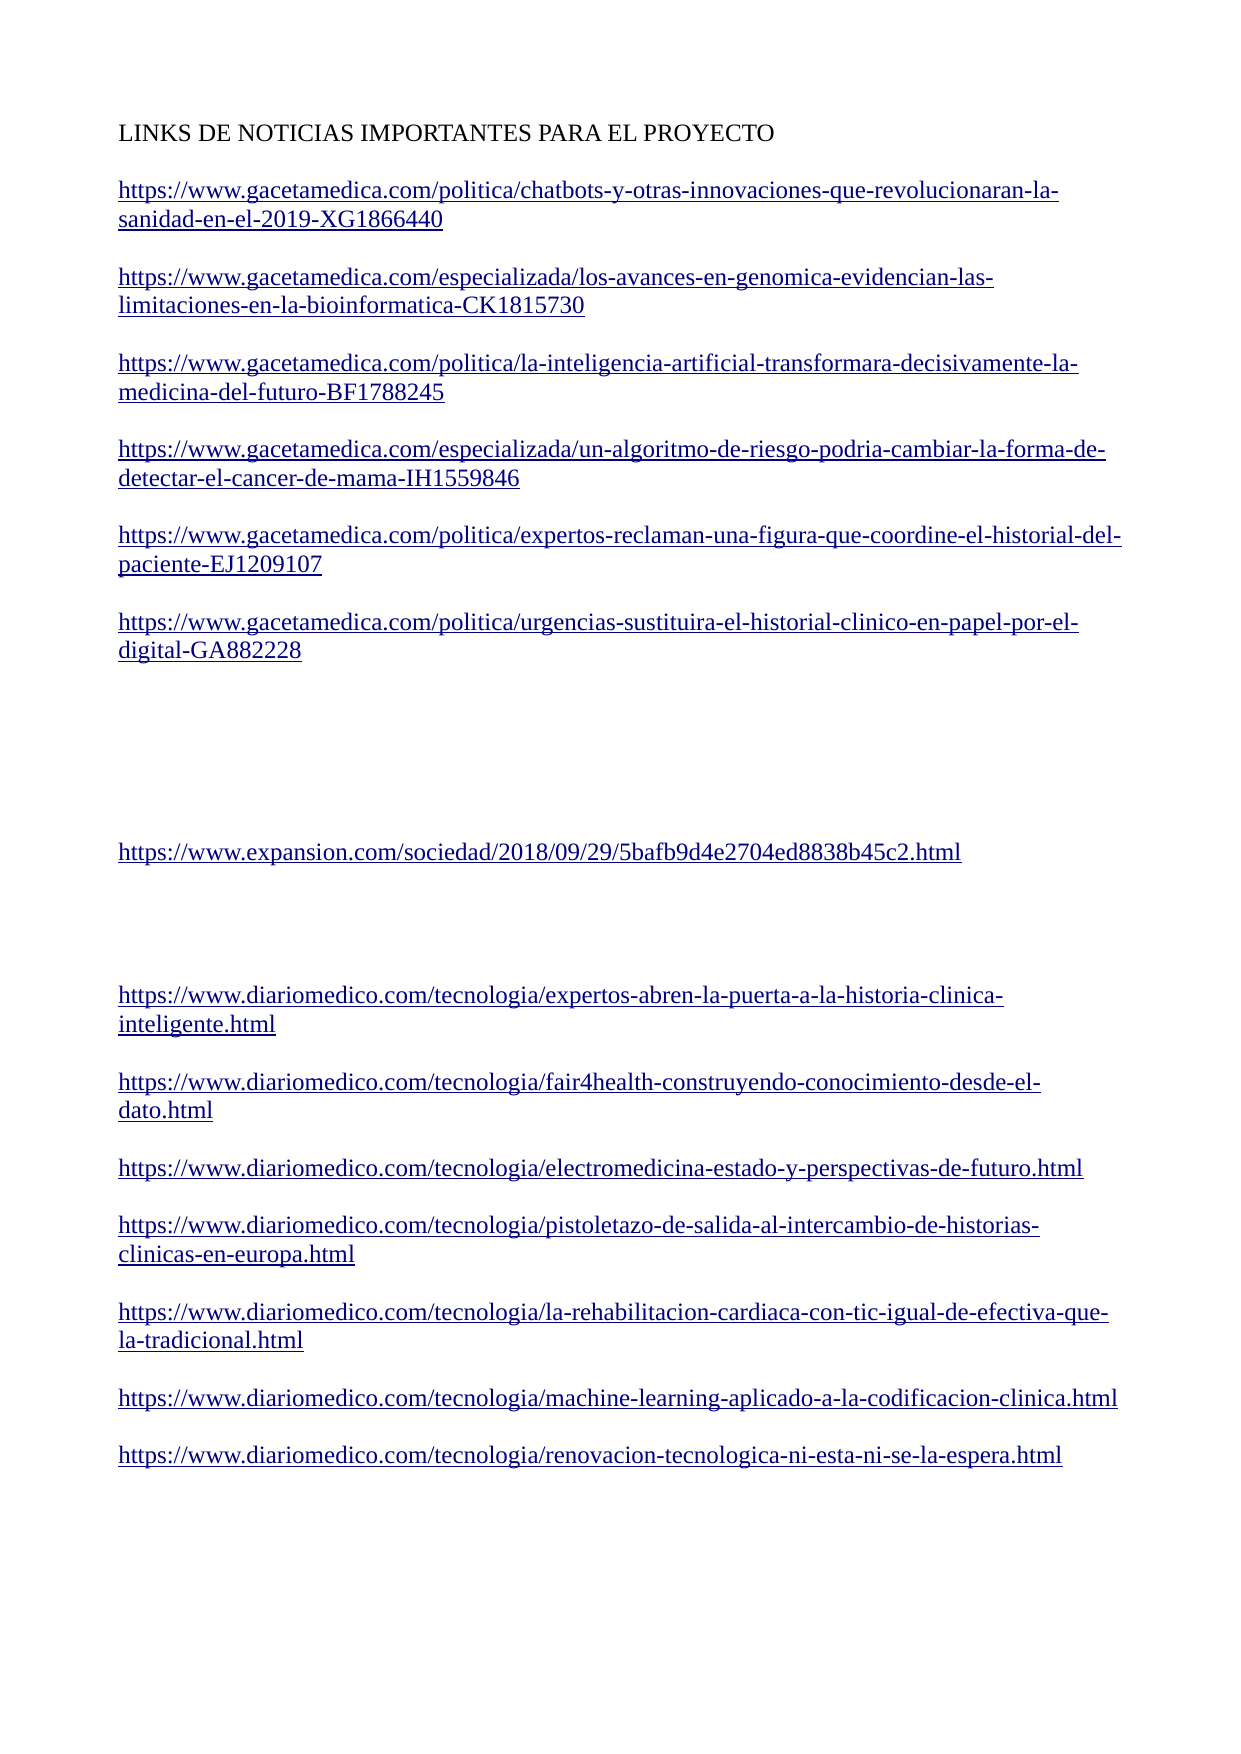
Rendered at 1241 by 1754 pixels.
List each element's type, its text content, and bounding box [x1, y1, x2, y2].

text https://www.expansion.com/sociedad/2018/09/29/5bafb9d4e2704ed8838b45c2.html [118, 837, 1122, 866]
text https://www.diariomedico.com/tecnologia/electromedicina-estado-y-perspectivas-de-futuro.html [118, 1153, 1122, 1182]
text LINKS DE NOTICIAS IMPORTANTES PARA EL PROYECTO [118, 118, 1122, 147]
text https://www.gacetamedica.com/politica/la-inteligencia-artificial-transformara-decisivamente-la-medicina-del-futuro-BF1788245 [118, 348, 1122, 406]
text https://www.gacetamedica.com/politica/expertos-reclaman-una-figura-que-coordine-el-historial-del- [118, 521, 1122, 546]
text https://www.gacetamedica.com/politica/urgencias-sustituira-el-historial-clinico-en-papel-por-el-digital-GA882228 [118, 607, 1122, 664]
text https://www.diariomedico.com/tecnologia/la-rehabilitacion-cardiaca-con-tic-igual-de-efectiva-que-la-tradicional.html [118, 1297, 1122, 1354]
text https://www.gacetamedica.com/especializada/los-avances-en-genomica-evidencian-las-limitaciones-en-la-bioinformatica-CK1815730 [118, 262, 1122, 319]
text https://www.diariomedico.com/tecnologia/pistoletazo-de-salida-al-intercambio-de-historias-clinicas-en-europa.html [118, 1211, 1122, 1268]
text https://www.diariomedico.com/tecnologia/fair4health-construyendo-conocimiento-desde-el-dato.html [118, 1067, 1122, 1124]
text https://www.diariomedico.com/tecnologia/expertos-abren-la-puerta-a-la-historia-clinica-inteligente.html [118, 981, 1122, 1038]
text https://www.gacetamedica.com/especializada/un-algoritmo-de-riesgo-podria-cambiar-la-forma-de-detectar-el-cancer-de-mama-IH1559846 [118, 434, 1122, 492]
text https://www.gacetamedica.com/politica/chatbots-y-otras-innovaciones-que-revolucionaran-la-sanidad-en-el-2019-XG1866440 [118, 176, 1122, 233]
text https://www.diariomedico.com/tecnologia/renovacion-tecnologica-ni-esta-ni-se-la-espera.html [118, 1441, 1122, 1469]
text https://www.diariomedico.com/tecnologia/machine-learning-aplicado-a-la-codificacion-clinica.html [118, 1383, 1122, 1412]
text paciente-EJ1209107 [118, 547, 1122, 578]
